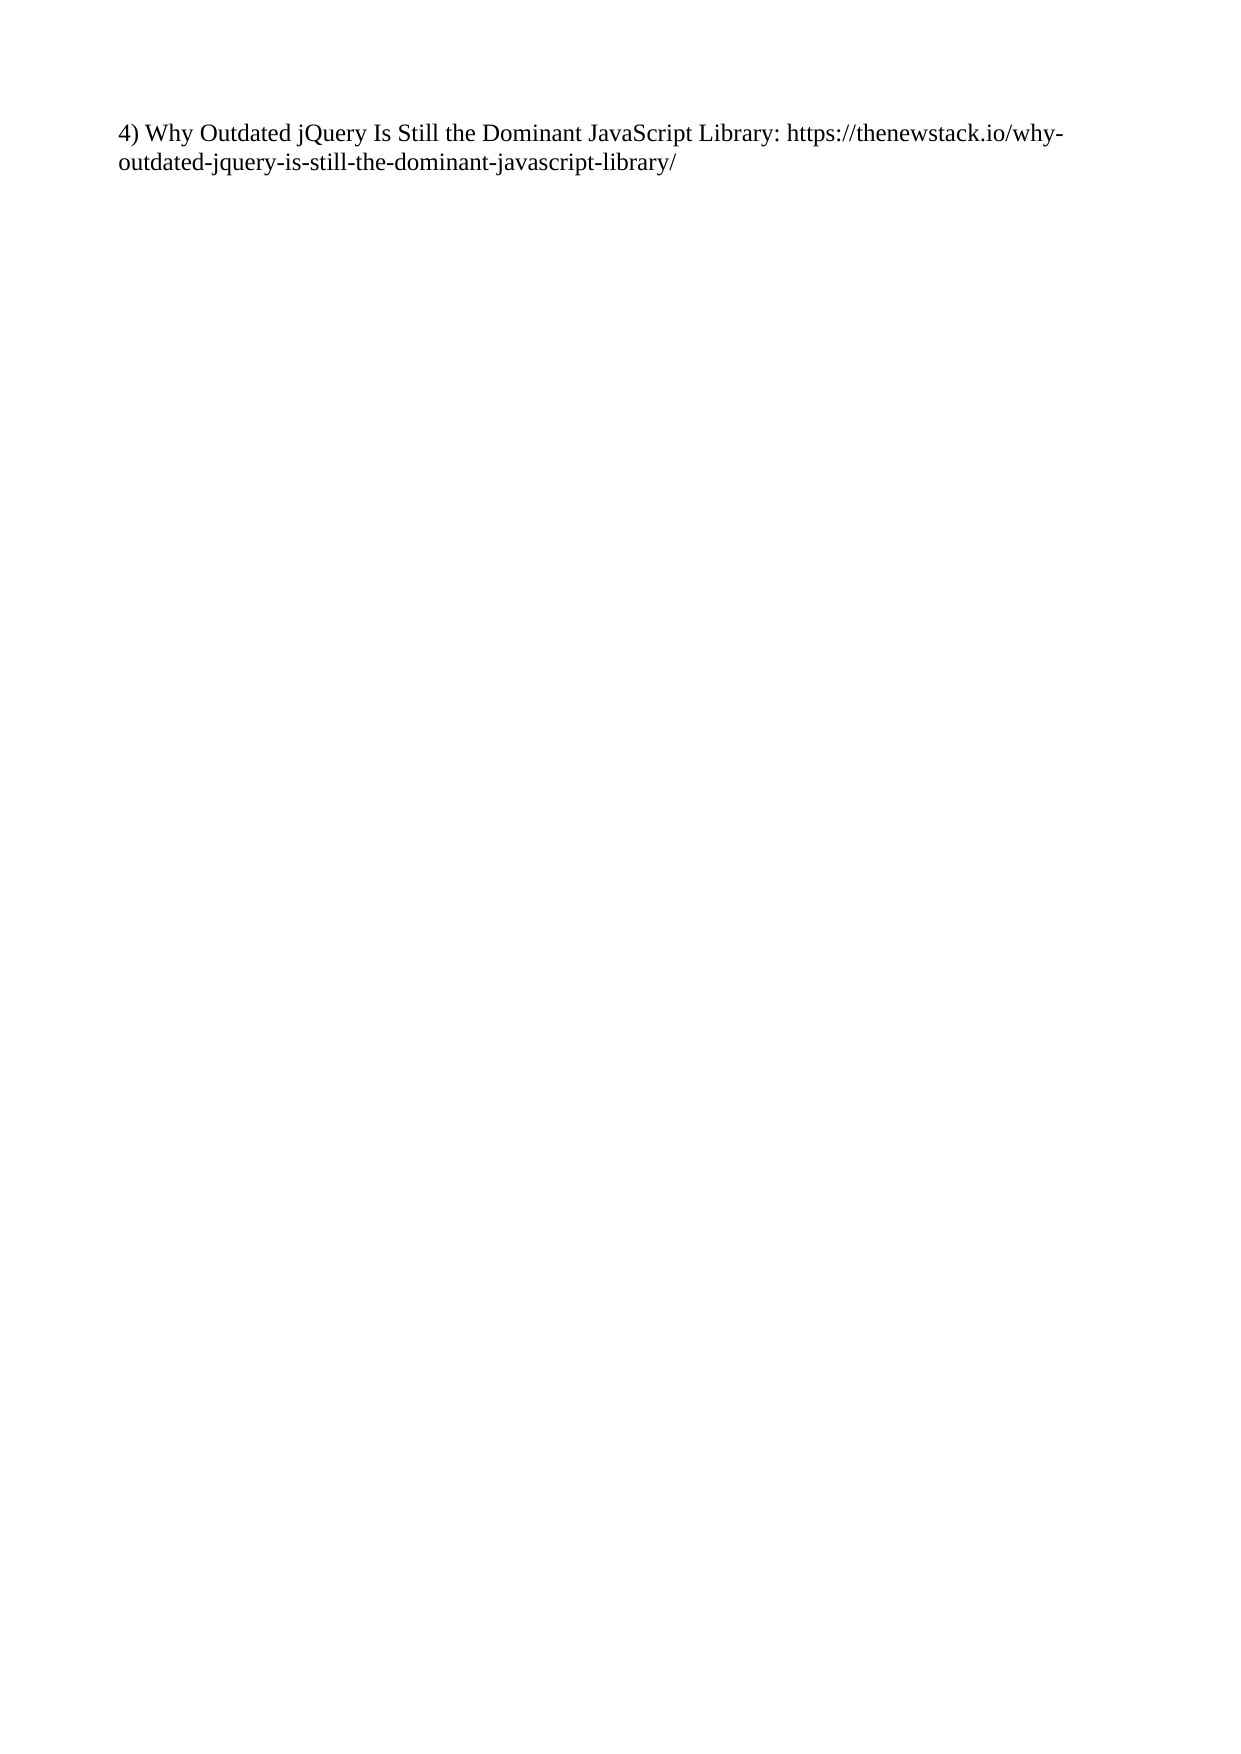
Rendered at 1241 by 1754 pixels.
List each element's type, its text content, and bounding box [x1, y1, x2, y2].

text 4) Why Outdated jQuery Is Still the Dominant JavaScript Library: https://thenewstack.io/why-outdated-jquery-is-still-the-dominant-javascript-library/ [118, 118, 1122, 176]
